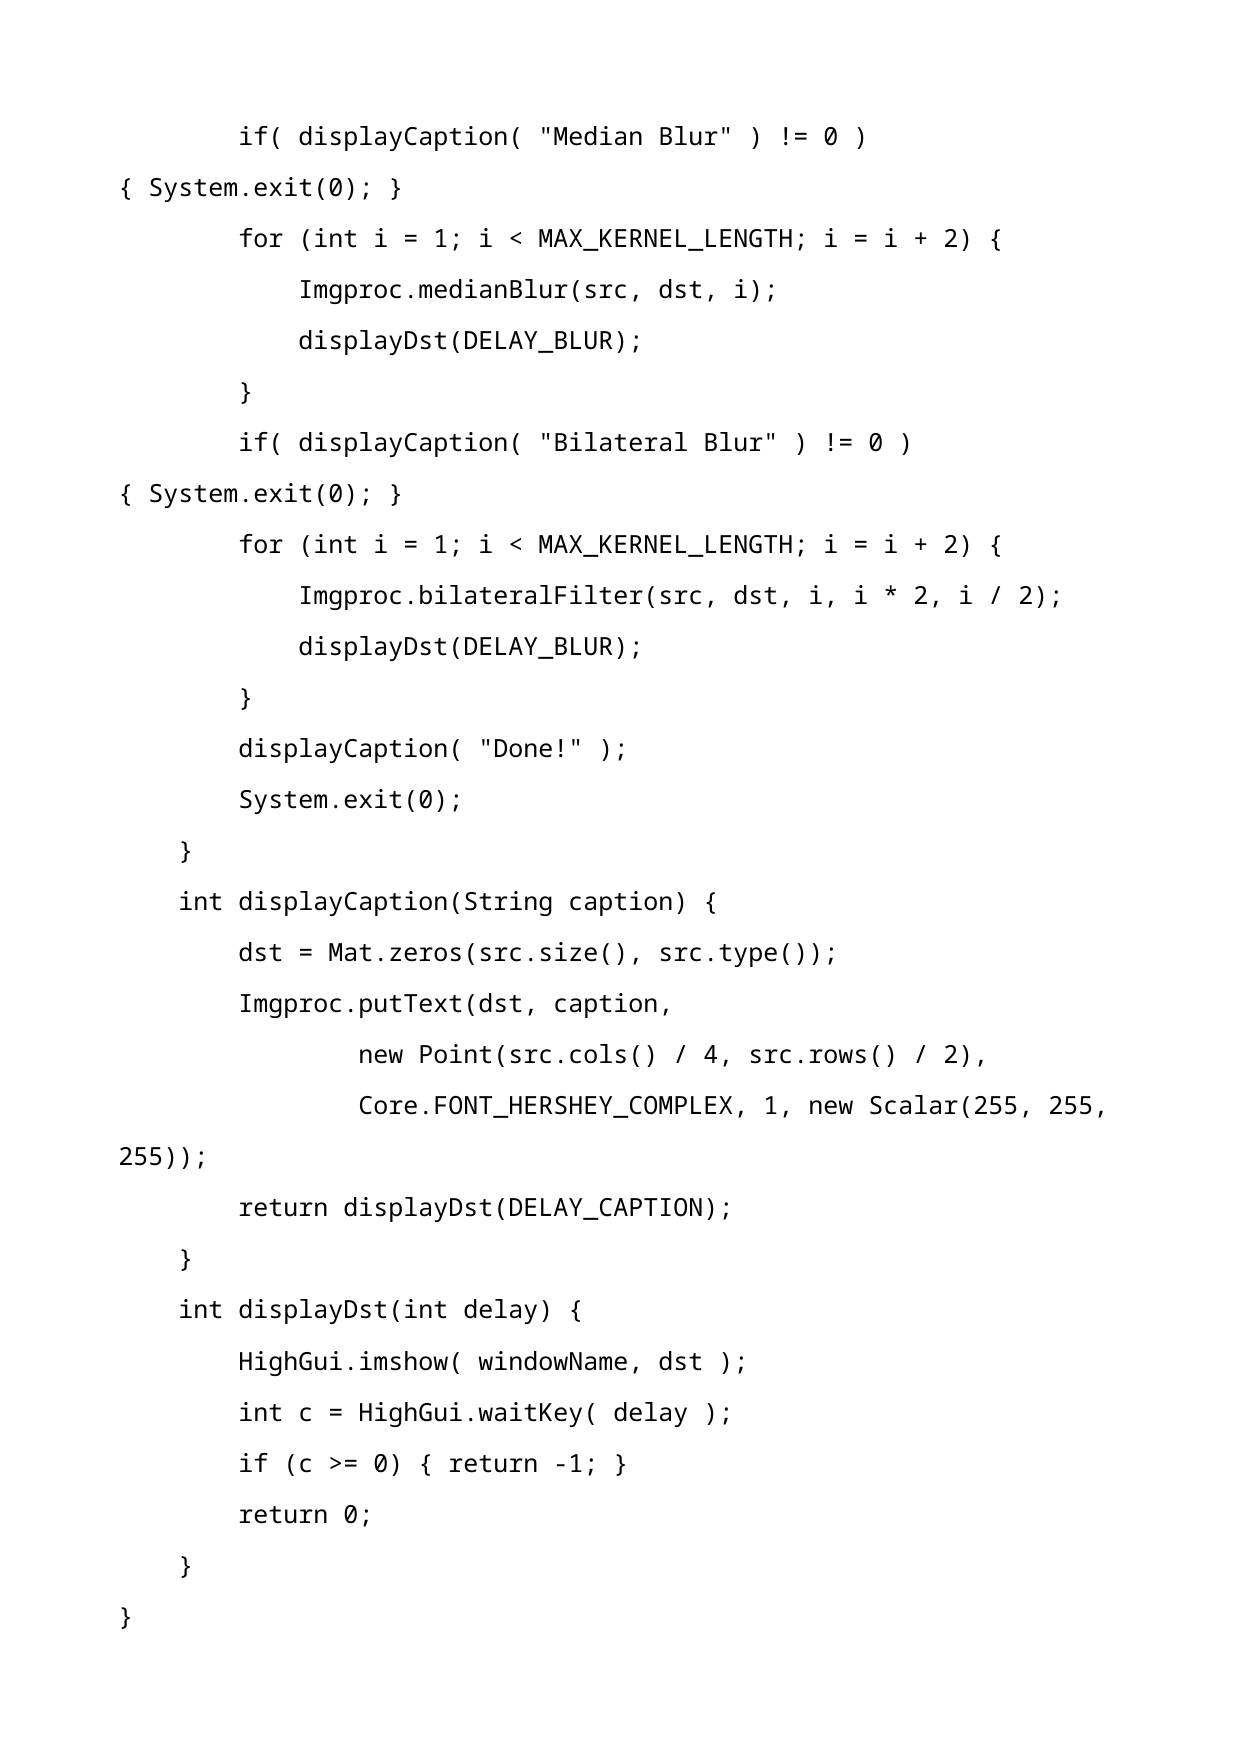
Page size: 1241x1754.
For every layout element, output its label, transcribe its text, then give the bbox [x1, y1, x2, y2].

text dst = Mat.zeros(src.size(), src.type()); [118, 935, 1122, 969]
text if( displayCaption( "Median Blur" ) != 0 ) { System.exit(0); } [118, 118, 1122, 203]
text return displayDst(DELAY_CAPTION); [118, 1190, 1122, 1224]
text } [118, 1241, 1122, 1275]
text } [118, 833, 1122, 867]
text Imgproc.medianBlur(src, dst, i); [118, 271, 1122, 305]
text Imgproc.putText(dst, caption, [118, 986, 1122, 1020]
text System.exit(0); [118, 782, 1122, 816]
text } [118, 1598, 1122, 1632]
text for (int i = 1; i < MAX_KERNEL_LENGTH; i = i + 2) { [118, 220, 1122, 254]
text for (int i = 1; i < MAX_KERNEL_LENGTH; i = i + 2) { [118, 526, 1122, 561]
text return 0; [118, 1496, 1122, 1530]
text if( displayCaption( "Bilateral Blur" ) != 0 ) { System.exit(0); } [118, 424, 1122, 509]
text int displayDst(int delay) { [118, 1292, 1122, 1326]
text displayDst(DELAY_BLUR); [118, 628, 1122, 663]
text if (c >= 0) { return -1; } [118, 1445, 1122, 1479]
text } [118, 1547, 1122, 1581]
text } [118, 679, 1122, 714]
text } [118, 373, 1122, 407]
text Imgproc.bilateralFilter(src, dst, i, i * 2, i / 2); [118, 577, 1122, 612]
text HighGui.imshow( windowName, dst ); [118, 1343, 1122, 1377]
text int c = HighGui.waitKey( delay ); [118, 1394, 1122, 1428]
text displayDst(DELAY_BLUR); [118, 322, 1122, 356]
text displayCaption( "Done!" ); [118, 731, 1122, 765]
text new Point(src.cols() / 4, src.rows() / 2), [118, 1037, 1122, 1071]
text Core.FONT_HERSHEY_COMPLEX, 1, new Scalar(255, 255, 255)); [118, 1088, 1122, 1173]
text int displayCaption(String caption) { [118, 884, 1122, 918]
